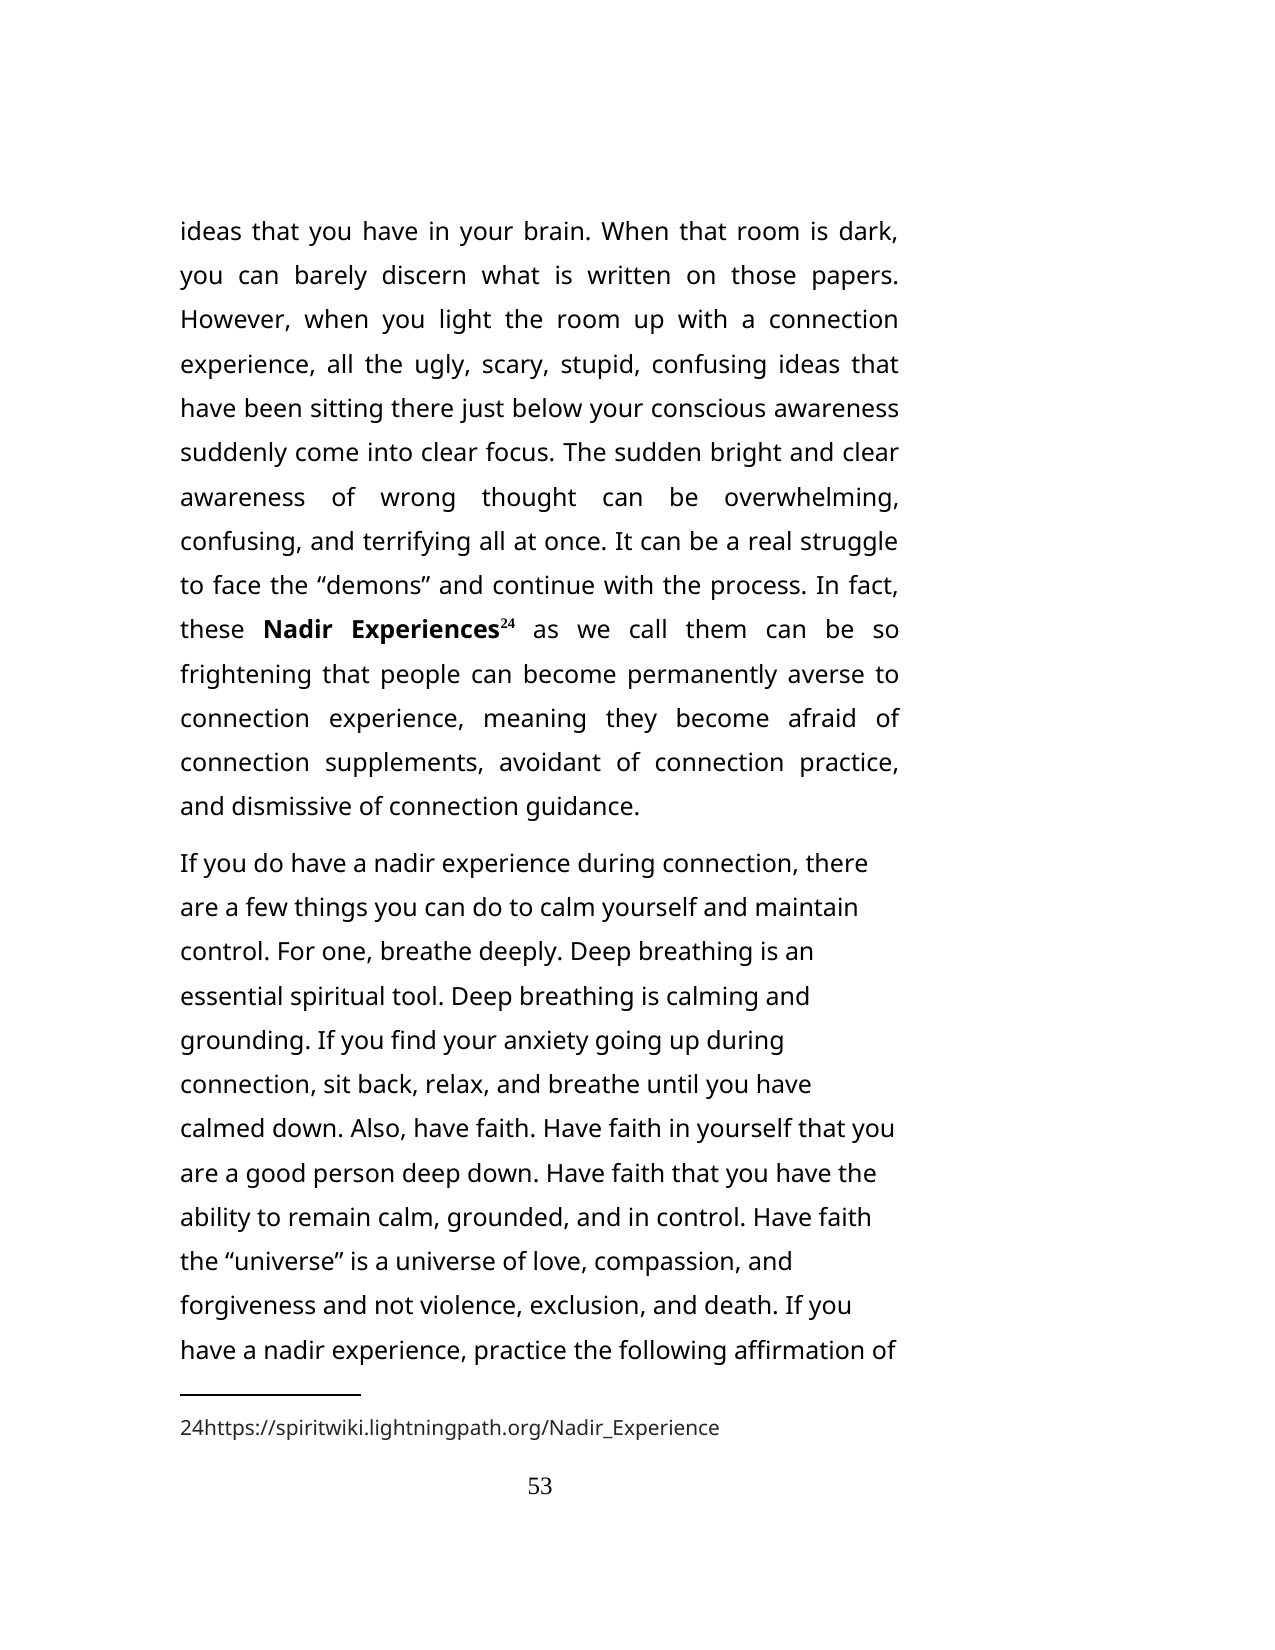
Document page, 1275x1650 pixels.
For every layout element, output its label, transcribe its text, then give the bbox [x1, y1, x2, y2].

text If you do have a nadir experience during connection, there are a few things you can do to calm yourself and maintain control. For one, breathe deeply. Deep breathing is an essential spiritual tool. Deep breathing is calming and grounding. If you find your anxiety going up during connection, sit back, relax, and breathe until you have calmed down. Also, have faith. Have faith in yourself that you are a good person deep down. Have faith that you have the ability to remain calm, grounded, and in control. Have faith the “universe” is a universe of love, compassion, and forgiveness and not violence, exclusion, and death. If you have a nadir experience, practice the following affirmation of [180, 845, 900, 1366]
text ideas that you have in your brain. When that room is dark, you can barely discern what is written on those papers. However, when you light the room up with a connection experience, all the ugly, scary, stupid, confusing ideas that have been sitting there just below your conscious awareness suddenly come into clear focus. The sudden bright and clear awareness of wrong thought can be overwhelming, confusing, and terrifying all at once. It can be a real struggle to face the “demons” and continue with the process. In fact, these Nadir Experiences as we call them can be so frightening that people can become permanently averse to connection experience, meaning they become afraid of connection supplements, avoidant of connection practice, and dismissive of connection guidance. [180, 213, 900, 823]
text https://spiritwiki.lightningpath.org/Nadir_Experience [720, 1413, 900, 1442]
